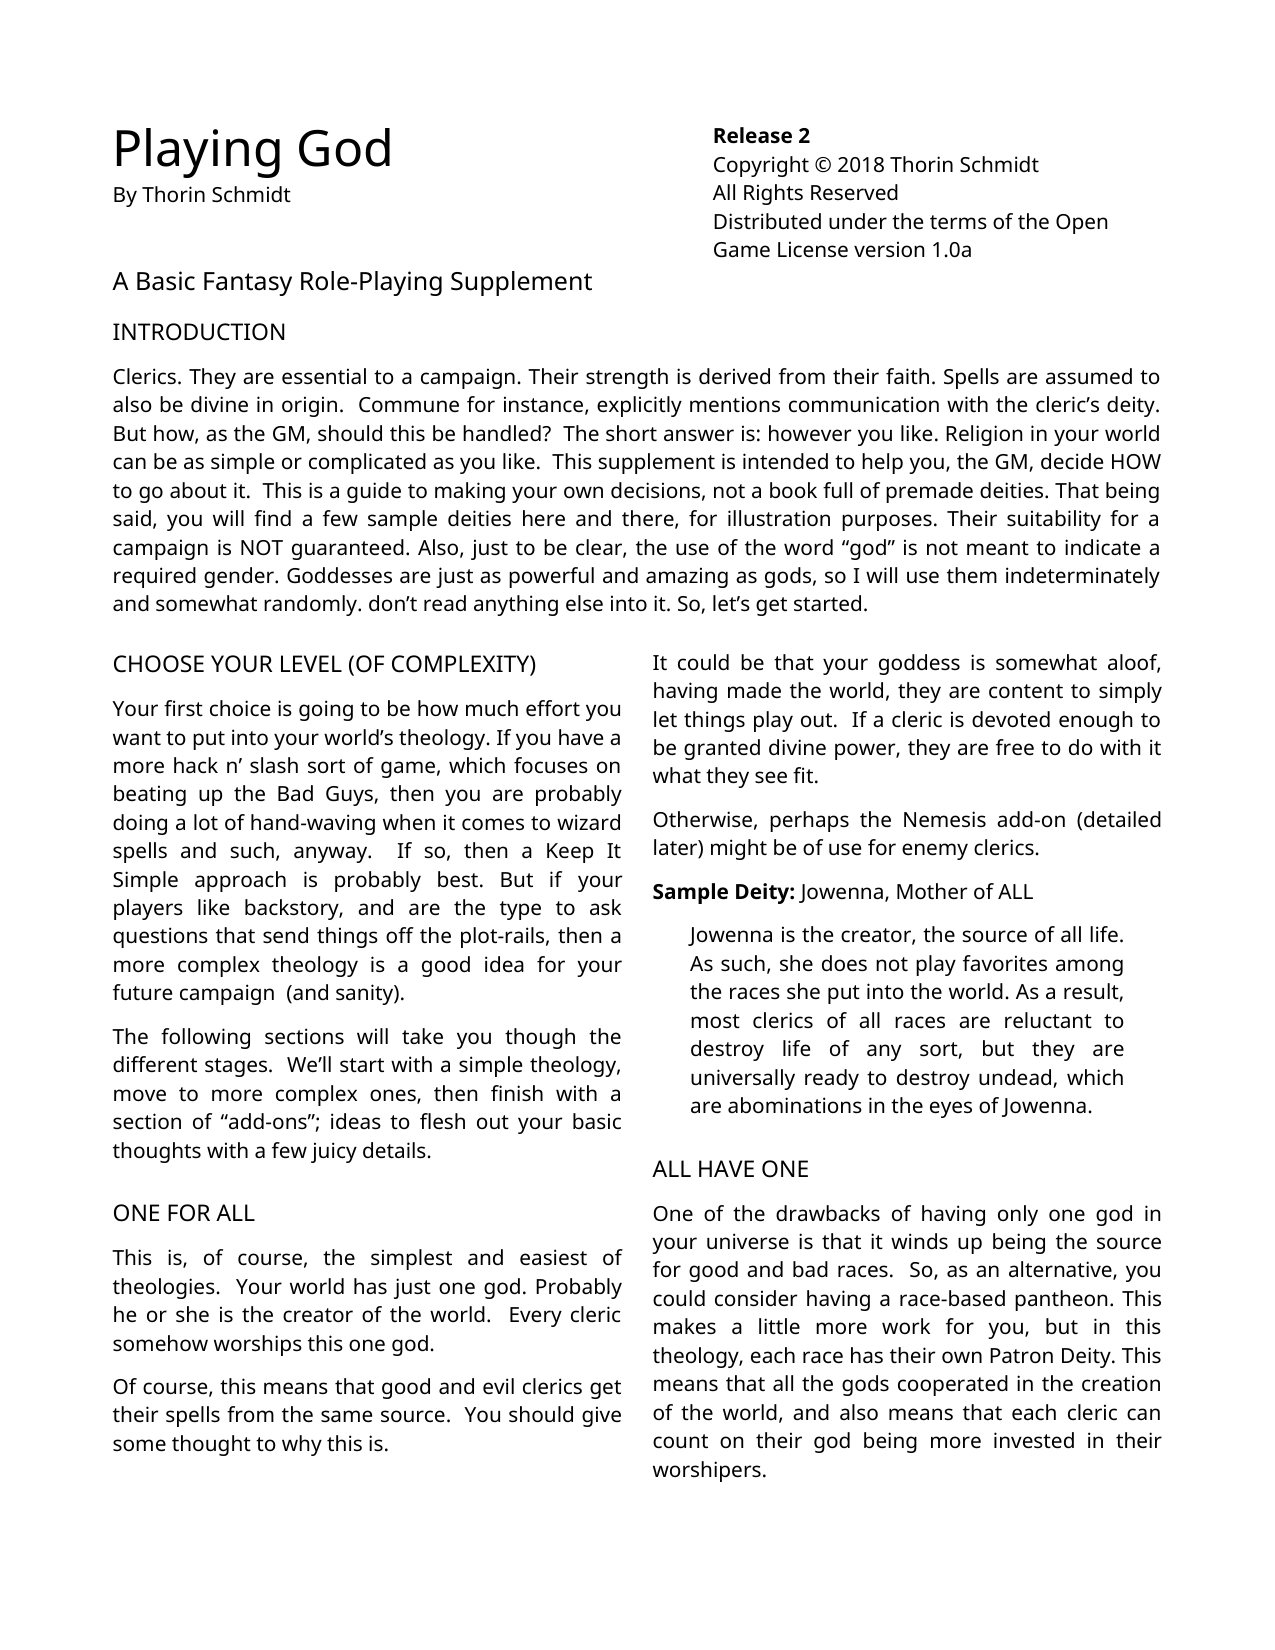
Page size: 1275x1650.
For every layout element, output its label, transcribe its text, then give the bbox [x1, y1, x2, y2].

text Otherwise, perhaps the Nemesis add-on (detailed later) might be of use for enemy clerics. [652, 805, 1162, 862]
text This is, of course, the simplest and easiest of theologies. Your world has just one god. Probably he or she is the creator of the world. Every cleric somehow worships this one god. [112, 1243, 622, 1357]
text Your first choice is going to be how much effort you want to put into your world’s theology. If you have a more hack n’ slash sort of game, which focuses on beating up the Bad Guys, then you are probably doing a lot of hand-waving when it comes to wizard spells and such, anyway. If so, then a Keep It Simple approach is probably best. But if your players like backstory, and are the type to ask questions that send things off the plot-rails, then a more complex theology is a good idea for your future campaign (and sanity). [112, 694, 622, 1007]
table_header Playing God By Thorin Schmidt [113, 113, 713, 264]
text The following sections will take you though the different stages. We’ll start with a simple theology, move to more complex ones, then finish with a section of “add-ons”; ideas to flesh out your basic thoughts with a few juicy details. [112, 1022, 622, 1164]
subtitle ALL HAVE ONE [652, 1152, 1162, 1184]
text Of course, this means that good and evil clerics get their spells from the same source. You should give some thought to why this is. [112, 1372, 622, 1457]
subtitle ONE FOR ALL [112, 1197, 622, 1228]
text Sample Deity: Jowenna, Mother of ALL [652, 877, 1162, 905]
text Clerics. They are essential to a campaign. Their strength is derived from their faith. Spells are assumed to also be divine in origin. Commune for instance, explicitly mentions communication with the cleric’s deity. But how, as the GM, should this be handled? The short answer is: however you like. Religion in your world can be as simple or complicated as you like. This supplement is intended to help you, the GM, decide HOW to go about it. This is a guide to making your own decisions, not a book full of premade deities. That being said, you will find a few sample deities here and there, for illustration purposes. Their suitability for a campaign is NOT guaranteed. Also, just to be clear, the use of the word “god” is not meant to indicate a required gender. Goddesses are just as powerful and amazing as gods, so I will use them indeterminately and somewhat randomly. don’t read anything else into it. So, let’s get started. [112, 362, 1162, 618]
table_header Release 2 Copyright © 2018 Thorin Schmidt All Rights Reserved Distributed under the terms of the Open Game License version 1.0a [713, 113, 1162, 264]
subtitle CHOOSE YOUR LEVEL (OF COMPLEXITY) [112, 648, 622, 679]
text One of the drawbacks of having only one god in your universe is that it winds up being the source for good and bad races. So, as an alternative, you could consider having a race-based pantheon. This makes a little more work for you, but in this theology, each race has their own Patron Deity. This means that all the gods cooperated in the creation of the world, and also means that each cleric can count on their god being more invested in their worshipers. [652, 1199, 1162, 1483]
text It could be that your goddess is somewhat aloof, having made the world, they are content to simply let things play out. If a cleric is devoted enough to be granted divine power, they are free to do with it what they see fit. [652, 648, 1162, 790]
text Jowenna is the creator, the source of all life. As such, she does not play favorites among the races she put into the world. As a result, most clerics of all races are reluctant to destroy life of any sort, but they are universally ready to destroy undead, which are abominations in the eyes of Jowenna. [690, 920, 1125, 1119]
subtitle INTRODUCTION [112, 316, 1162, 347]
table_cell A Basic Fantasy Role-Playing Supplement [113, 264, 1162, 298]
